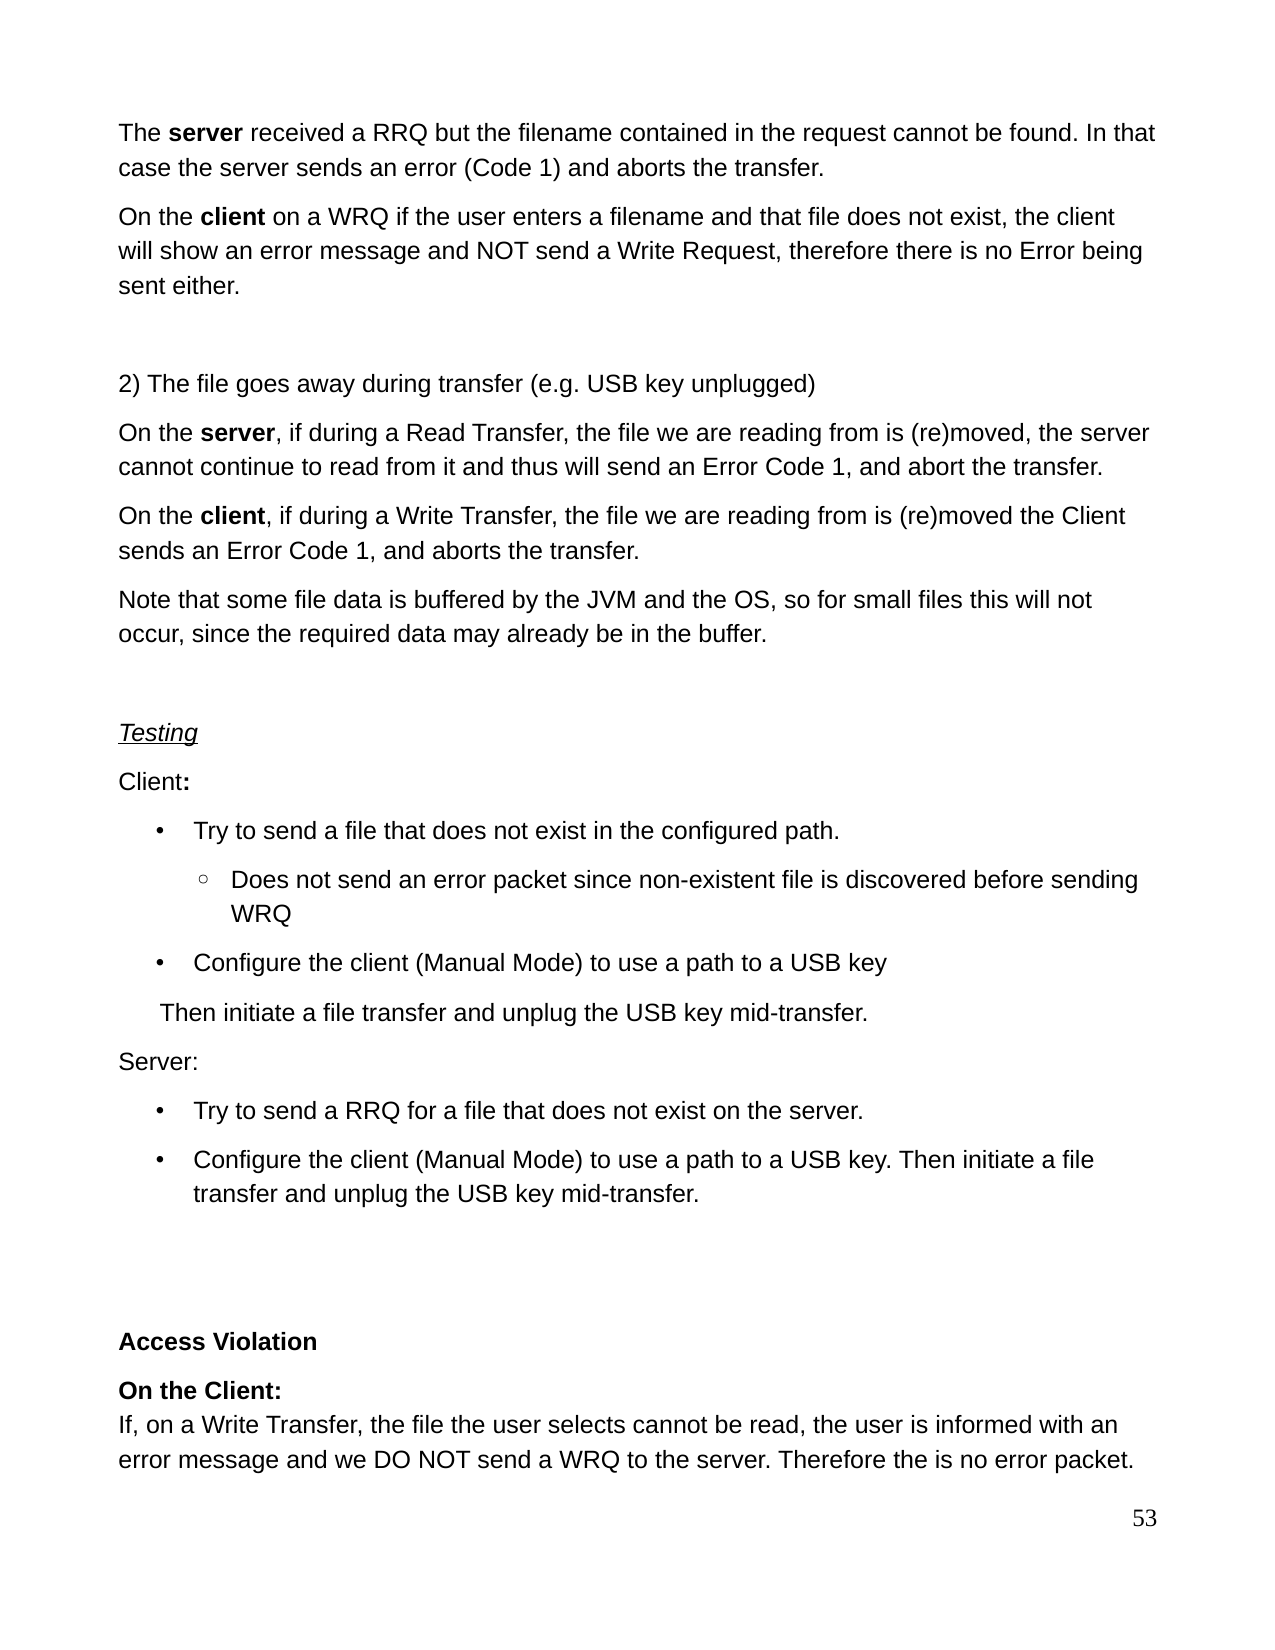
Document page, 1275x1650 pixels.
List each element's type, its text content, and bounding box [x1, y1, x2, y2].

text Server: [118, 1047, 1157, 1075]
list Try to send a file that does not exist in the configured path. [156, 816, 1157, 844]
text Then initiate a file transfer and unplug the USB key mid-transfer. [118, 998, 1157, 1026]
text The server received a RRQ but the filename contained in the request cannot be found. In that case the server sends an error (Code 1) and aborts the transfer. [118, 118, 1157, 181]
list Try to send a RRQ for a file that does not exist on the server. [156, 1096, 1157, 1124]
text Access Violation [118, 1327, 1157, 1355]
list Configure the client (Manual Mode) to use a path to a USB key. Then initiate a file transfer and unplug the USB key mid-transfer. [156, 1145, 1157, 1208]
text On the client on a WRQ if the user enters a filename and that file does not exist, the client will show an error message and NOT send a Write Request, therefore there is no Error being sent either. [118, 202, 1157, 299]
list Configure the client (Manual Mode) to use a path to a USB key [156, 948, 1157, 977]
text On the client, if during a Write Transfer, the file we are reading from is (re)moved the Client sends an Error Code 1, and aborts the transfer. [118, 501, 1157, 564]
text On the Client: If, on a Write Transfer, the file the user selects cannot be read, the user is informed with an error message and we DO NOT send a WRQ to the server. Therefore the is no error packet. [118, 1376, 1157, 1473]
text On the server, if during a Read Transfer, the file we are reading from is (re)moved, the server cannot continue to read from it and thus will send an Error Code 1, and abort the transfer. [118, 418, 1157, 481]
text Note that some file data is buffered by the JVM and the OS, so for small files this will not occur, since the required data may already be in the buffer. [118, 585, 1157, 648]
text 2) The file goes away during transfer (e.g. USB key unplugged) [118, 369, 1157, 397]
list Does not send an error packet since non-existent file is discovered before sending WRQ [193, 865, 1157, 928]
text Testing [118, 717, 1157, 746]
text Client: [118, 767, 1157, 795]
